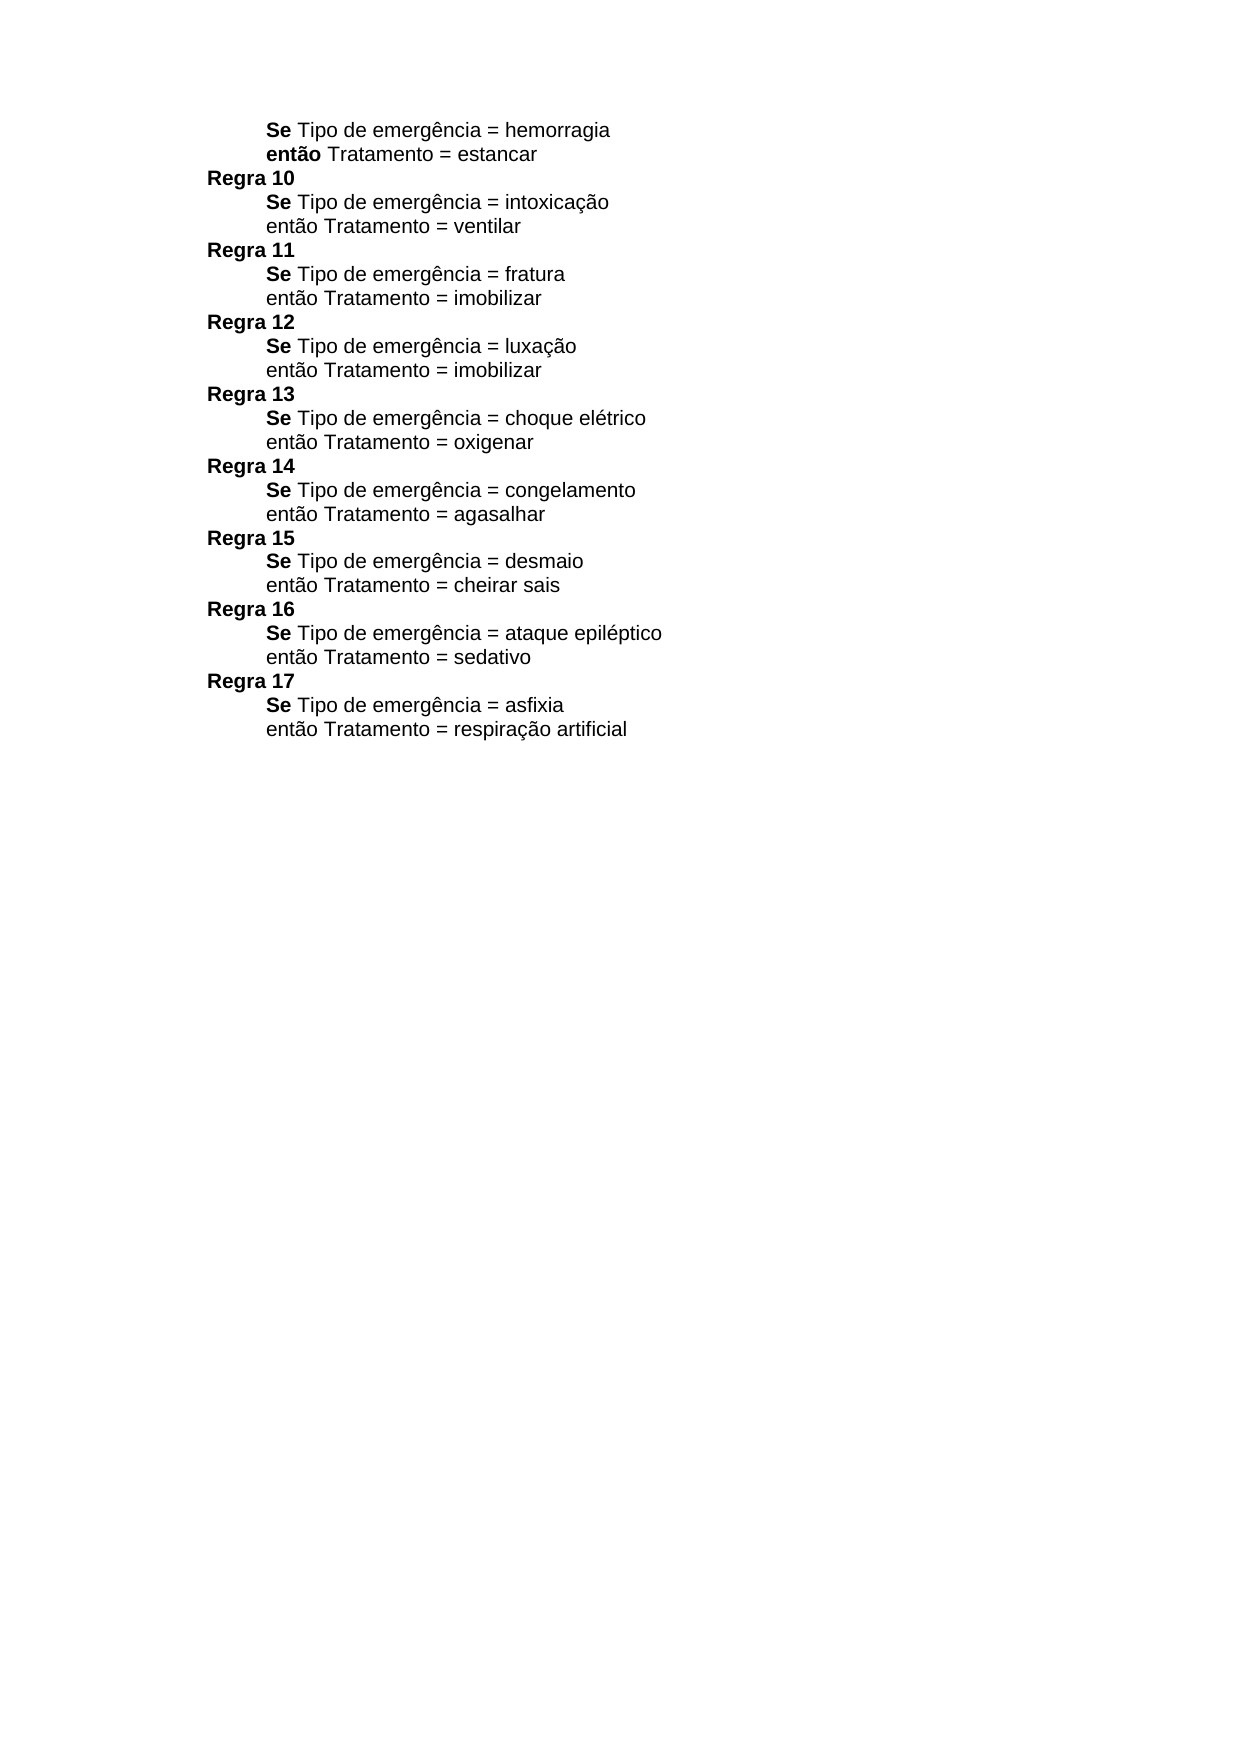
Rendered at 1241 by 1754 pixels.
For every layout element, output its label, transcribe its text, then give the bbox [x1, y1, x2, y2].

text então Tratamento = respiração artificial [207, 717, 1122, 741]
text então Tratamento = agasalhar [207, 501, 1122, 525]
text Se Tipo de emergência = choque elétrico [207, 406, 1122, 429]
text Se Tipo de emergência = hemorragia [207, 118, 1122, 142]
text Se Tipo de emergência = desmaio [207, 549, 1122, 573]
text então Tratamento = sedativo [207, 645, 1122, 669]
text Se Tipo de emergência = fratura [207, 262, 1122, 286]
text então Tratamento = cheirar sais [207, 573, 1122, 597]
text então Tratamento = imobilizar [207, 286, 1122, 310]
text Se Tipo de emergência = luxação [207, 334, 1122, 358]
text Se Tipo de emergência = asfixia [207, 693, 1122, 717]
text Regra 14 [207, 453, 1122, 477]
text Regra 10 [207, 166, 1122, 190]
text Regra 16 [207, 597, 1122, 621]
text Regra 12 [207, 310, 1122, 334]
text Regra 17 [207, 669, 1122, 693]
text Regra 15 [207, 525, 1122, 549]
text Regra 11 [207, 238, 1122, 262]
text Se Tipo de emergência = intoxicação [207, 190, 1122, 214]
text então Tratamento = estancar [207, 142, 1122, 166]
text Se Tipo de emergência = congelamento [207, 477, 1122, 501]
text então Tratamento = ventilar [207, 214, 1122, 238]
text então Tratamento = oxigenar [207, 429, 1122, 453]
text então Tratamento = imobilizar [207, 358, 1122, 382]
text Se Tipo de emergência = ataque epiléptico [207, 621, 1122, 645]
text Regra 13 [207, 382, 1122, 406]
